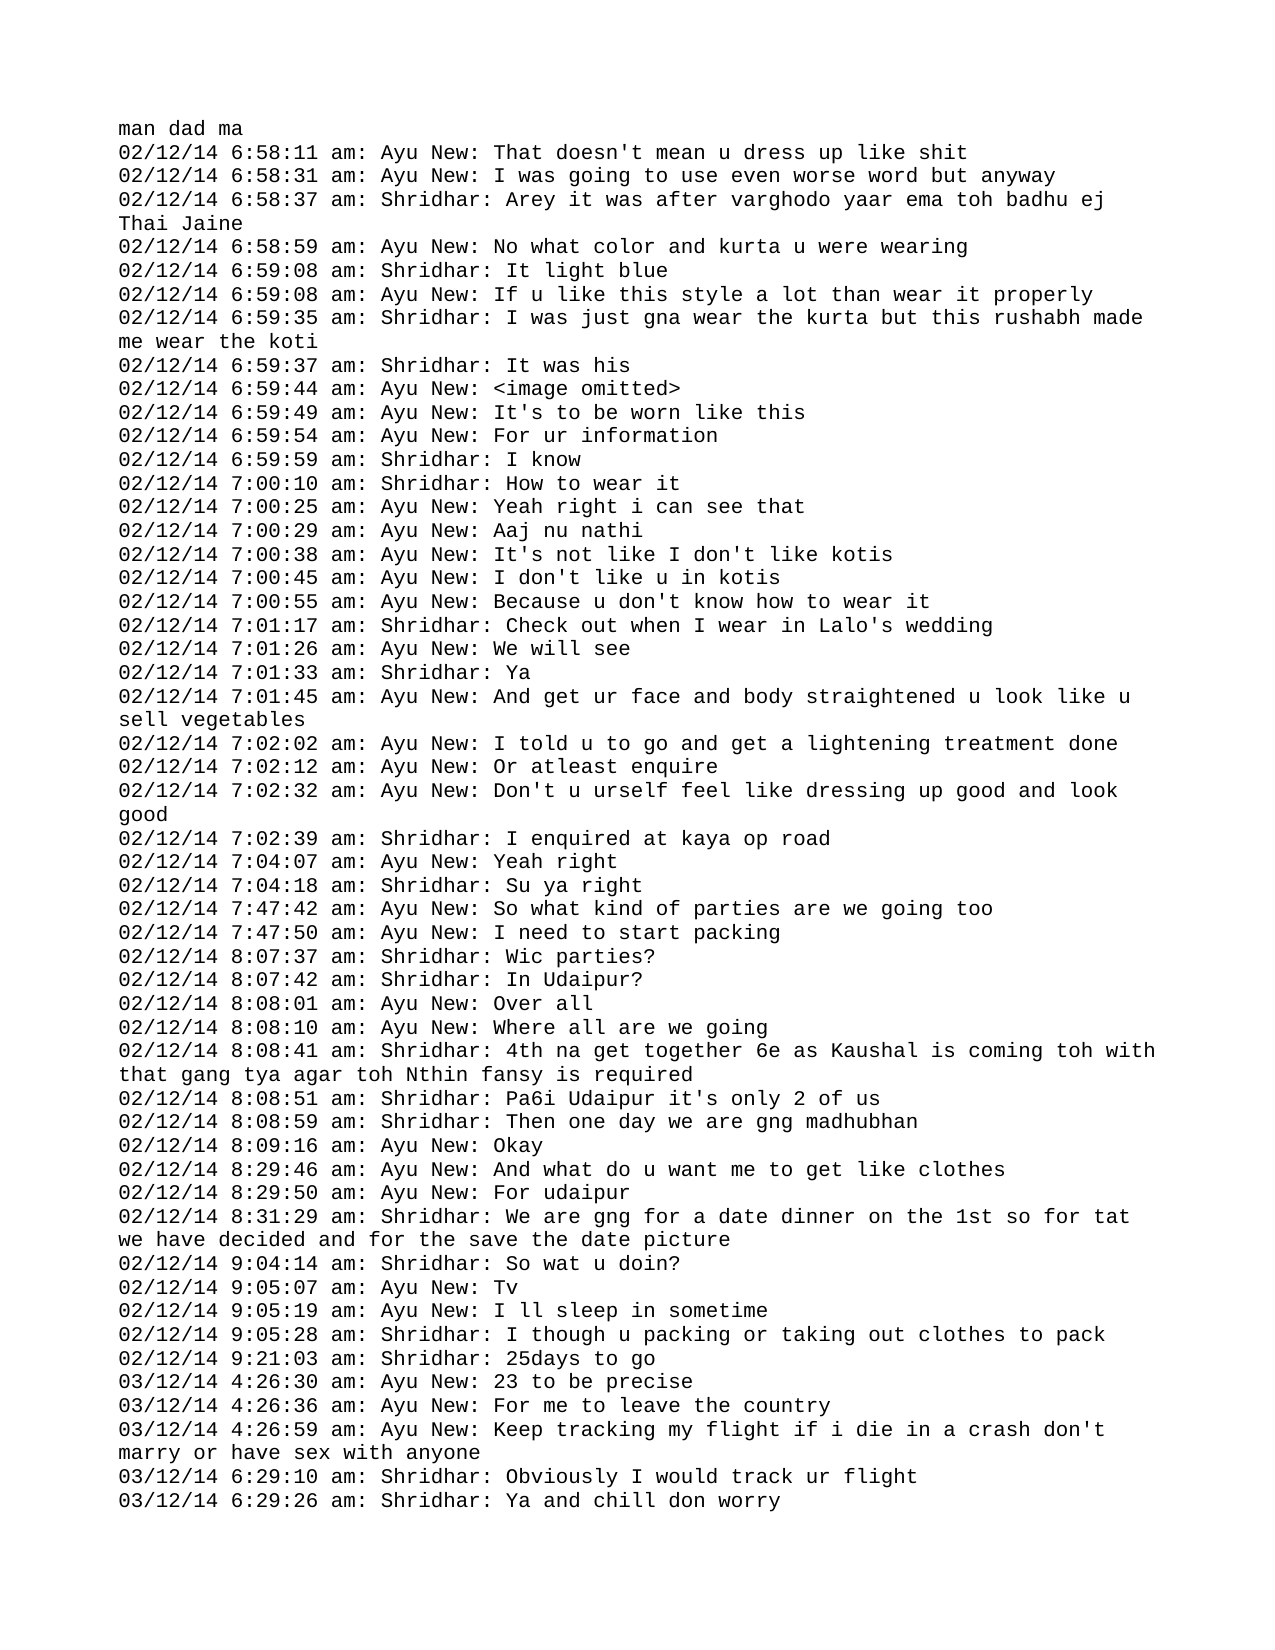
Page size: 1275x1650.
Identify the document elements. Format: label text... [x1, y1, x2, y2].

text 02/12/14 7:00:29 am: Ayu New: Aaj nu nathi [118, 520, 1157, 544]
text 02/12/14 8:08:01 am: Ayu New: Over all [118, 993, 1157, 1017]
text 02/12/14 9:05:07 am: Ayu New: Tv [118, 1277, 1157, 1300]
text 03/12/14 4:26:59 am: Ayu New: Keep tracking my flight if i die in a crash don't marry or have sex with anyone [118, 1419, 1157, 1466]
text 02/12/14 7:02:02 am: Ayu New: I told u to go and get a lightening treatment done [118, 733, 1157, 757]
text 02/12/14 7:02:12 am: Ayu New: Or atleast enquire [118, 757, 1157, 780]
text 02/12/14 6:58:11 am: Ayu New: That doesn't mean u dress up like shit [118, 142, 1157, 165]
text 02/12/14 7:00:10 am: Shridhar: How to wear it [118, 473, 1157, 496]
text 03/12/14 4:26:36 am: Ayu New: For me to leave the country [118, 1395, 1157, 1419]
text 02/12/14 6:59:08 am: Shridhar: It light blue [118, 260, 1157, 284]
text 02/12/14 7:47:50 am: Ayu New: I need to start packing [118, 922, 1157, 946]
text 02/12/14 7:01:33 am: Shridhar: Ya [118, 662, 1157, 686]
text 02/12/14 6:58:31 am: Ayu New: I was going to use even worse word but anyway [118, 165, 1157, 189]
text 02/12/14 7:01:17 am: Shridhar: Check out when I wear in Lalo's wedding [118, 615, 1157, 638]
text 02/12/14 6:59:59 am: Shridhar: I know [118, 449, 1157, 473]
text 02/12/14 6:59:49 am: Ayu New: It's to be worn like this [118, 402, 1157, 426]
text 02/12/14 8:07:37 am: Shridhar: Wic parties? [118, 946, 1157, 969]
text 02/12/14 7:00:25 am: Ayu New: Yeah right i can see that [118, 496, 1157, 520]
text 02/12/14 8:08:59 am: Shridhar: Then one day we are gng madhubhan [118, 1111, 1157, 1135]
text 02/12/14 9:05:28 am: Shridhar: I though u packing or taking out clothes to pack [118, 1324, 1157, 1348]
text 02/12/14 9:05:19 am: Ayu New: I ll sleep in sometime [118, 1300, 1157, 1324]
text 02/12/14 8:09:16 am: Ayu New: Okay [118, 1135, 1157, 1158]
text 02/12/14 9:04:14 am: Shridhar: So wat u doin? [118, 1253, 1157, 1277]
text 02/12/14 7:02:32 am: Ayu New: Don't u urself feel like dressing up good and look good [118, 780, 1157, 827]
text 02/12/14 6:58:37 am: Shridhar: Arey it was after varghodo yaar ema toh badhu ej Thai Jaine [118, 189, 1157, 236]
text 02/12/14 7:04:07 am: Ayu New: Yeah right [118, 851, 1157, 875]
text 02/12/14 7:02:39 am: Shridhar: I enquired at kaya op road [118, 827, 1157, 851]
text 02/12/14 8:08:51 am: Shridhar: Pa6i Udaipur it's only 2 of us [118, 1088, 1157, 1111]
text 02/12/14 7:00:45 am: Ayu New: I don't like u in kotis [118, 567, 1157, 591]
text 02/12/14 7:04:18 am: Shridhar: Su ya right [118, 875, 1157, 898]
text 02/12/14 7:00:38 am: Ayu New: It's not like I don't like kotis [118, 544, 1157, 567]
text 02/12/14 6:59:08 am: Ayu New: If u like this style a lot than wear it properly [118, 284, 1157, 307]
text 02/12/14 8:08:41 am: Shridhar: 4th na get together 6e as Kaushal is coming toh with that gang tya agar toh Nthin fansy is required [118, 1040, 1157, 1088]
text 03/12/14 6:29:26 am: Shridhar: Ya and chill don worry [118, 1489, 1157, 1513]
text 02/12/14 6:59:54 am: Ayu New: For ur information [118, 426, 1157, 449]
text 02/12/14 8:29:46 am: Ayu New: And what do u want me to get like clothes [118, 1158, 1157, 1182]
text 02/12/14 6:58:59 am: Ayu New: No what color and kurta u were wearing [118, 236, 1157, 260]
text 02/12/14 9:21:03 am: Shridhar: 25days to go [118, 1348, 1157, 1371]
text 02/12/14 7:01:45 am: Ayu New: And get ur face and body straightened u look like u sell vegetables [118, 686, 1157, 733]
text 02/12/14 7:47:42 am: Ayu New: So what kind of parties are we going too [118, 898, 1157, 922]
text 02/12/14 7:01:26 am: Ayu New: We will see [118, 638, 1157, 662]
text 02/12/14 6:59:44 am: Ayu New: <image omitted> [118, 378, 1157, 402]
text 02/12/14 8:08:10 am: Ayu New: Where all are we going [118, 1017, 1157, 1040]
text 02/12/14 8:31:29 am: Shridhar: We are gng for a date dinner on the 1st so for tat we have decided and for the save the date picture [118, 1206, 1157, 1253]
text 02/12/14 6:59:35 am: Shridhar: I was just gna wear the kurta but this rushabh made me wear the koti [118, 307, 1157, 354]
text 02/12/14 7:00:55 am: Ayu New: Because u don't know how to wear it [118, 591, 1157, 615]
text 03/12/14 4:26:30 am: Ayu New: 23 to be precise [118, 1371, 1157, 1395]
text 03/12/14 6:29:10 am: Shridhar: Obviously I would track ur flight [118, 1466, 1157, 1489]
text 02/12/14 6:59:37 am: Shridhar: It was his [118, 354, 1157, 378]
text man dad ma [118, 118, 1157, 142]
text 02/12/14 8:07:42 am: Shridhar: In Udaipur? [118, 969, 1157, 993]
text 02/12/14 8:29:50 am: Ayu New: For udaipur [118, 1182, 1157, 1206]
